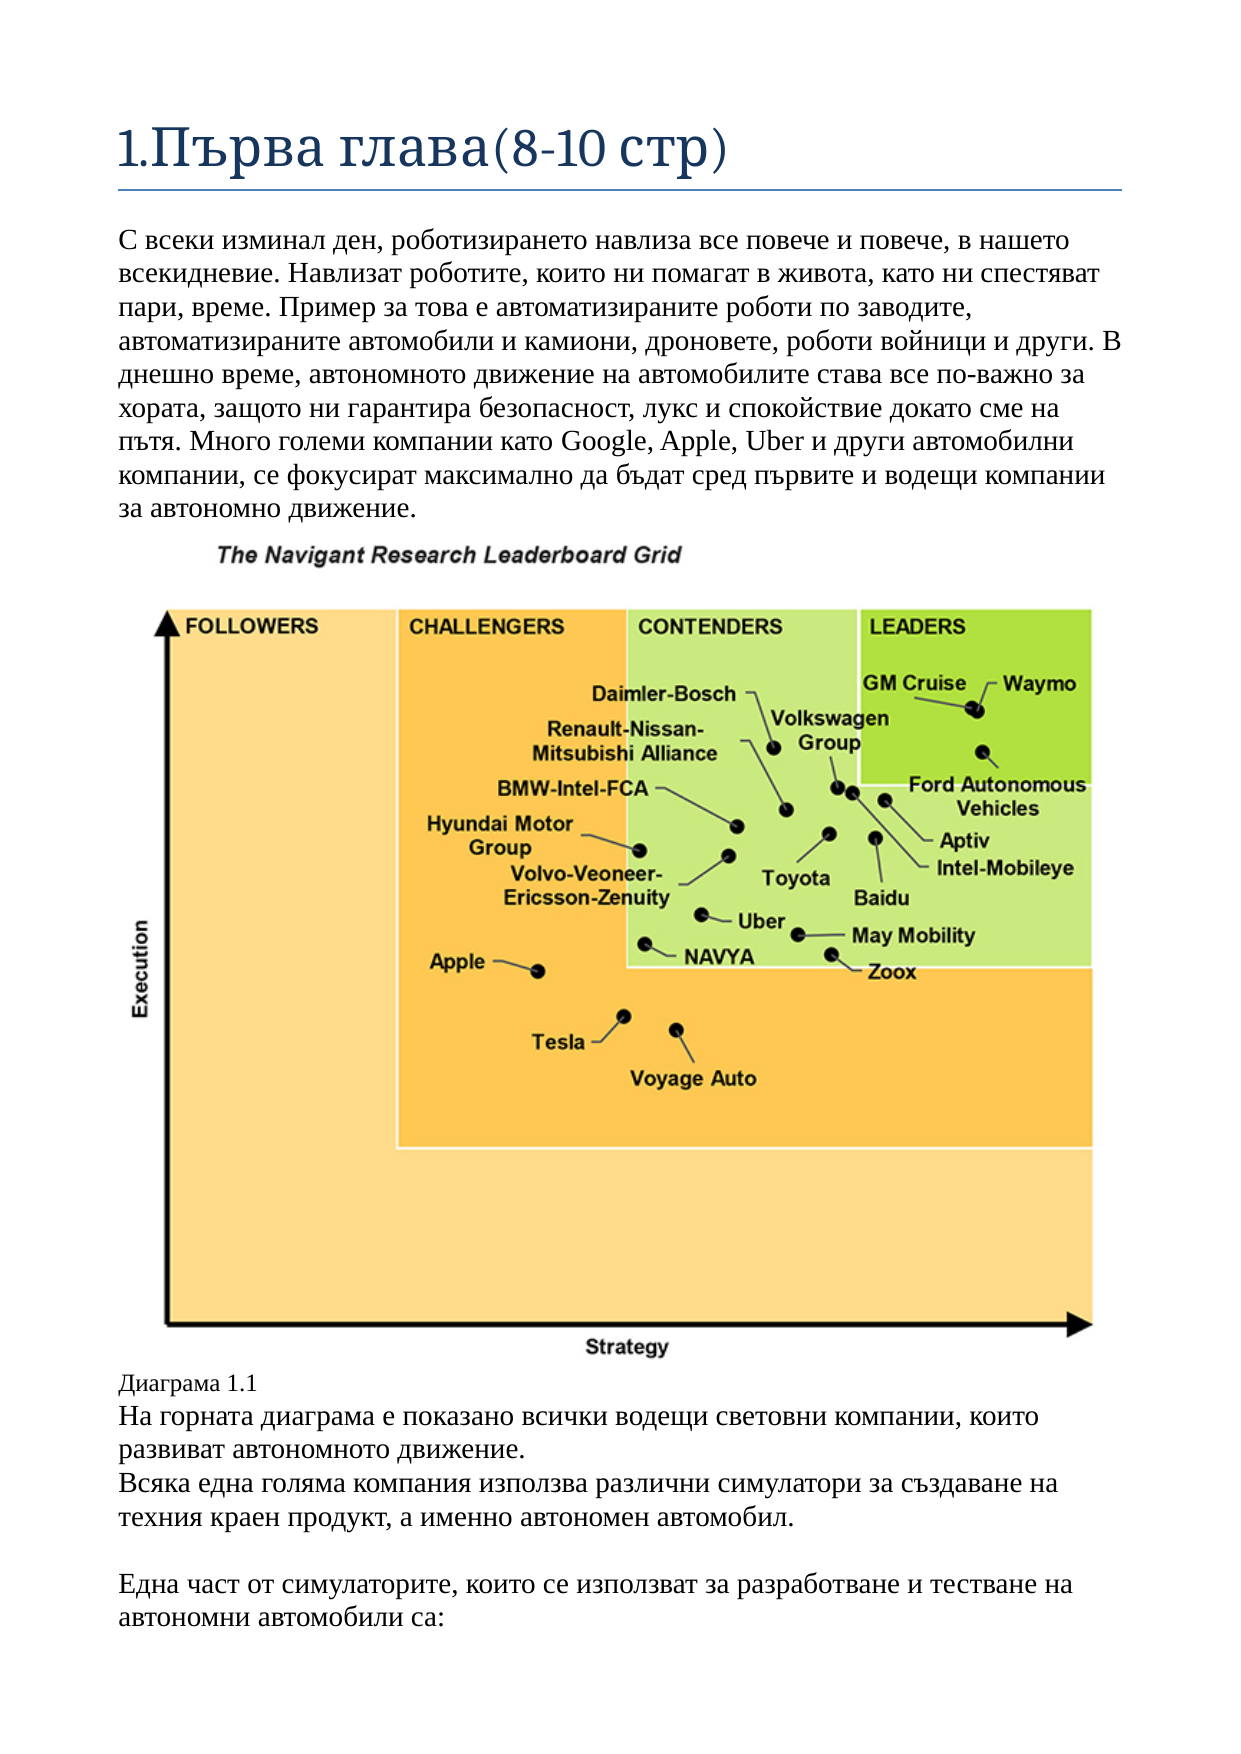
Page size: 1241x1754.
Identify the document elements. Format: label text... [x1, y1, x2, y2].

text 1.Първа глава(8-10 стр) [118, 118, 1122, 189]
text Диаграма 1.1 [118, 1365, 1122, 1398]
text Всяка една голяма компания използва различни симулатори за създаване на техния краен продукт, а именно автономен автомобил. [118, 1465, 1122, 1532]
text С всеки изминал ден, роботизирането навлиза все повече и повече, в нашето всекидневие. Навлизат роботите, които ни помагат в живота, като ни спестяват пари, време. Пример за това е автоматизираните роботи по заводите, автоматизираните автомобили и камиони, дроновете, роботи войници и други. В днешно време, автономното движение на автомобилите става все по-важно за хората, защото ни гарантира безопасност, лукс и спокойствие докато сме на пътя. Много големи компании като Google, Apple, Uber и други автомобилни компании, се фокусират максимално да бъдат сред първите и водещи компании за автономно движение. [118, 222, 1122, 523]
text Една част от симулаторите, които се използват за разработване и тестване на автономни автомобили са: [118, 1566, 1122, 1633]
text На горната диаграма е показано всички водещи световни компании, които развиват автономното движение. [118, 1398, 1122, 1465]
